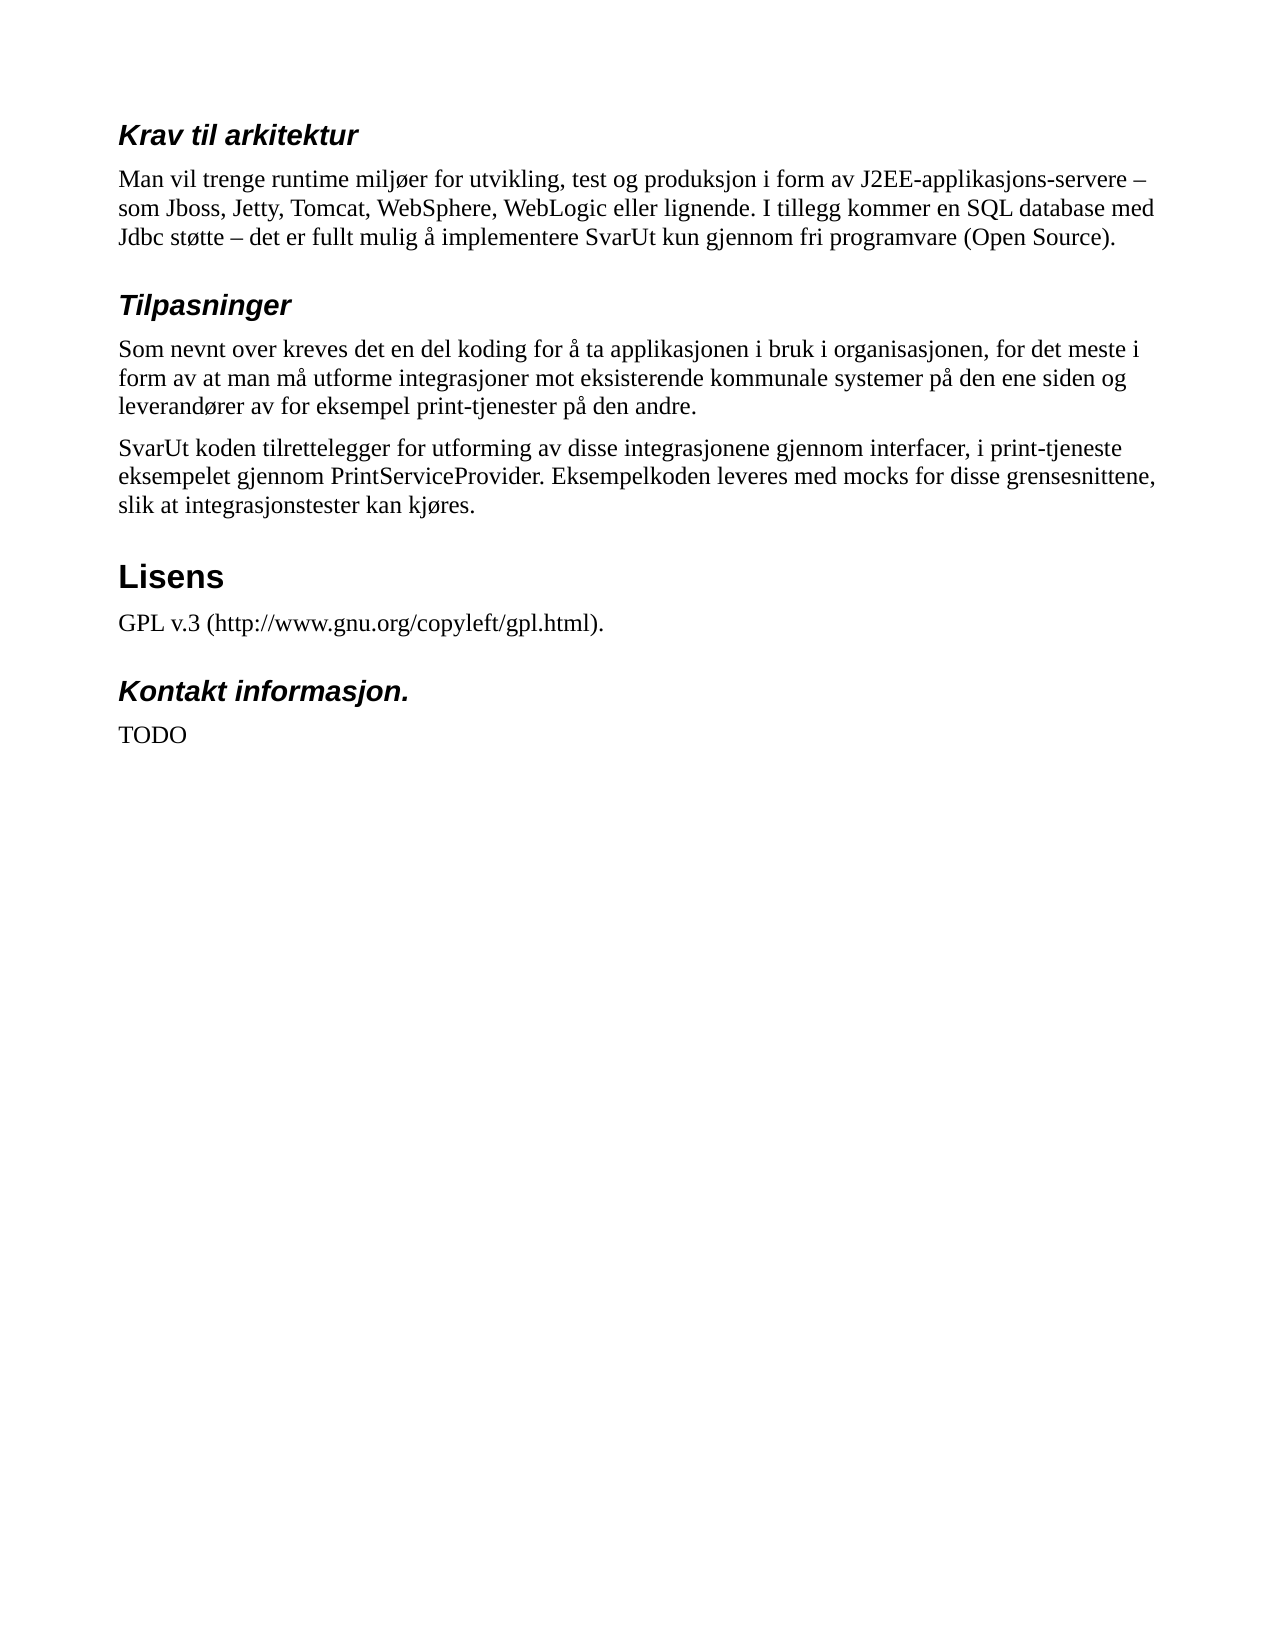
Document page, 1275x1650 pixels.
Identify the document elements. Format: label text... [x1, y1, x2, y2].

subtitle Tilpasninger [118, 288, 1157, 321]
subtitle Krav til arkitektur [118, 118, 1157, 152]
subtitle Lisens [118, 556, 1157, 595]
text Man vil trenge runtime miljøer for utvikling, test og produksjon i form av J2EE-applikasjons-servere – som Jboss, Jetty, Tomcat, WebSphere, WebLogic eller lignende. I tillegg kommer en SQL database med Jdbc støtte – det er fullt mulig å implementere SvarUt kun gjennom fri programvare (Open Source). [118, 164, 1157, 250]
text SvarUt koden tilrettelegger for utforming av disse integrasjonene gjennom interfacer, i print-tjeneste eksempelet gjennom PrintServiceProvider. Eksempelkoden leveres med mocks for disse grensesnittene, slik at integrasjonstester kan kjøres. [118, 433, 1157, 519]
text TODO [118, 720, 1157, 749]
subtitle Kontakt informasjon. [118, 674, 1157, 707]
text GPL v.3 (http://www.gnu.org/copyleft/gpl.html). [118, 608, 1157, 636]
text Som nevnt over kreves det en del koding for å ta applikasjonen i bruk i organisasjonen, for det meste i form av at man må utforme integrasjoner mot eksisterende kommunale systemer på den ene siden og leverandører av for eksempel print-tjenester på den andre. [118, 334, 1157, 420]
